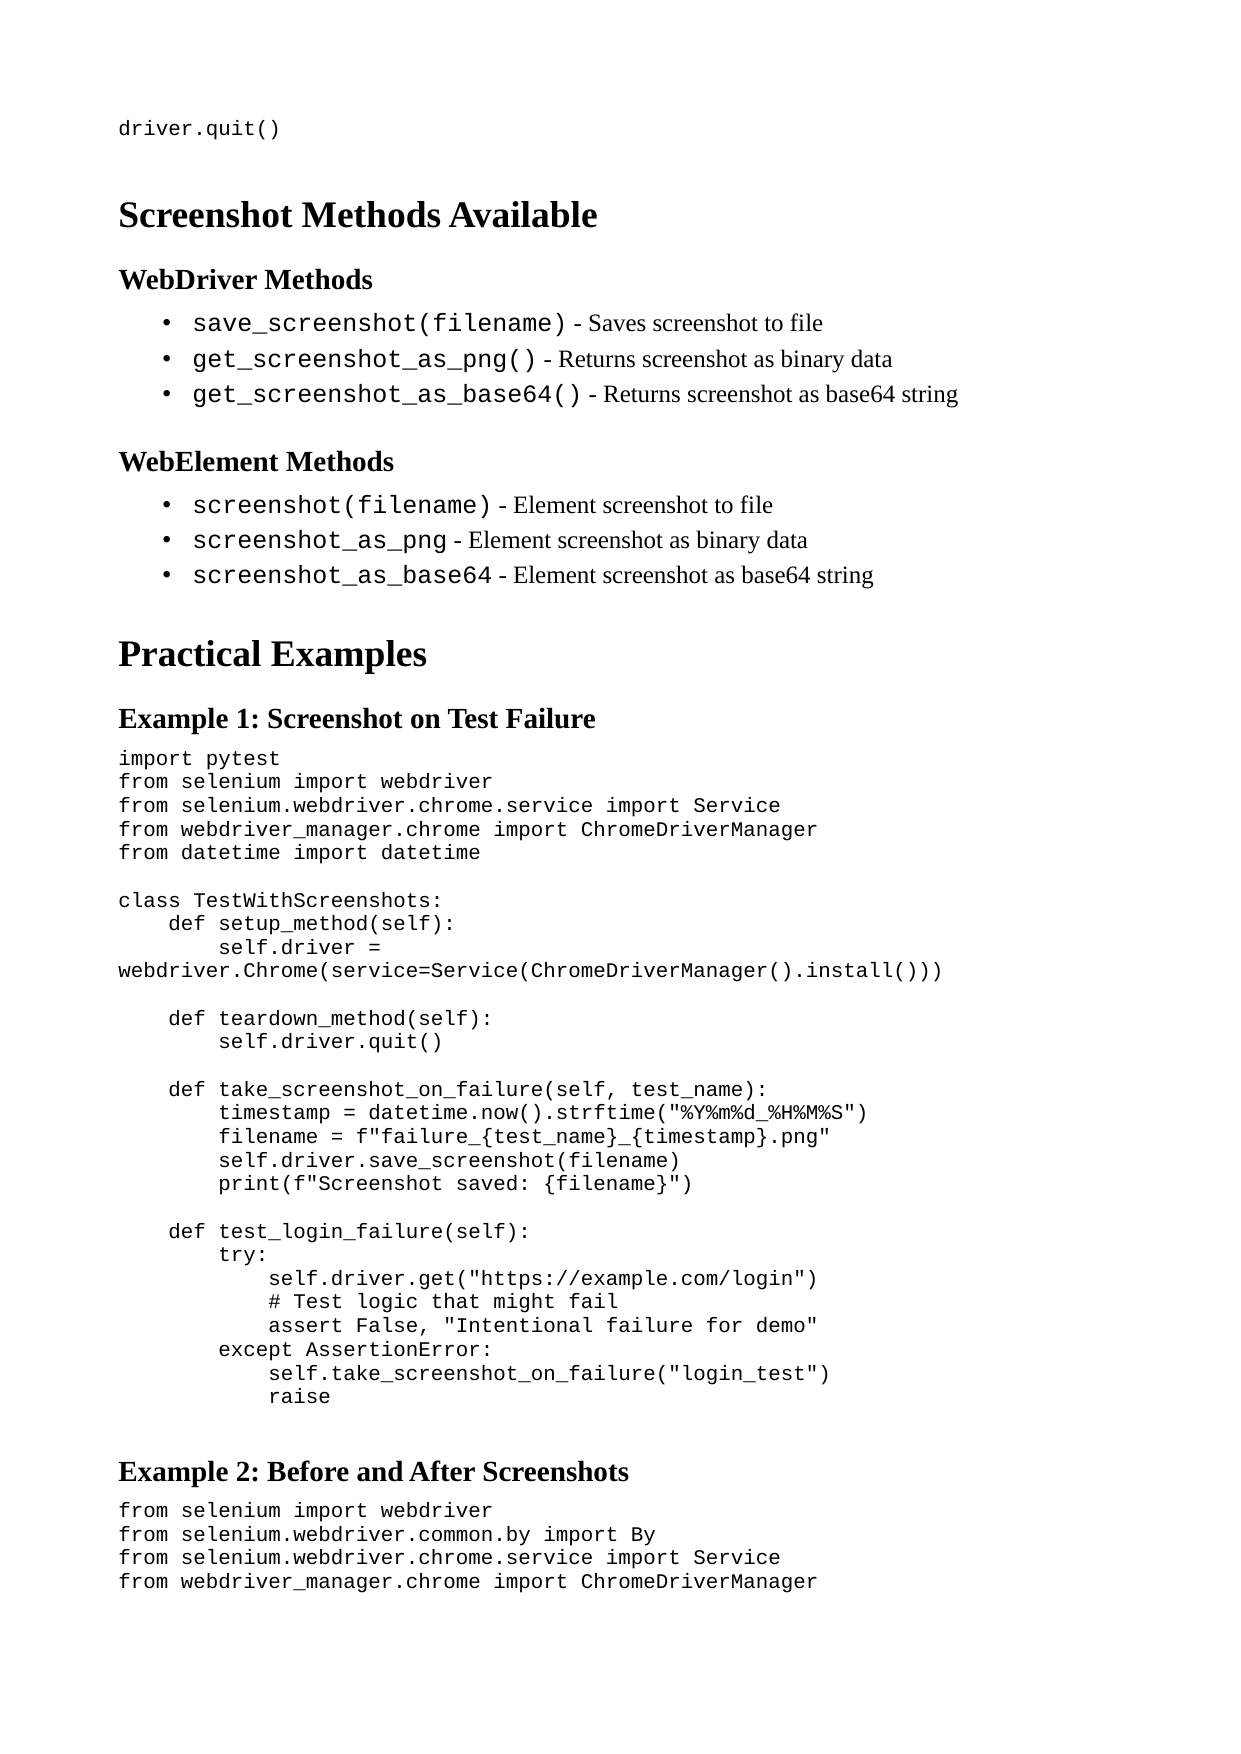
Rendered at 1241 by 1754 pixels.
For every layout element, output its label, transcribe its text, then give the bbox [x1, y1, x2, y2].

list save_screenshot(filename) - Saves screenshot to file [162, 308, 1122, 339]
text from selenium.webdriver.chrome.service import Service [118, 795, 1122, 819]
text try: [118, 1244, 1122, 1268]
text self.take_screenshot_on_failure("login_test") [118, 1362, 1122, 1386]
subtitle WebDriver Methods [118, 262, 1122, 296]
text filename = f"failure_{test_name}_{timestamp}.png" [118, 1126, 1122, 1150]
text def take_screenshot_on_failure(self, test_name): [118, 1079, 1122, 1102]
text def test_login_failure(self): [118, 1221, 1122, 1244]
text self.driver = webdriver.Chrome(service=Service(ChromeDriverManager().install())) [118, 937, 1122, 984]
text from selenium.webdriver.common.by import By [118, 1523, 1122, 1547]
text from webdriver_manager.chrome import ChromeDriverManager [118, 819, 1122, 842]
list screenshot_as_base64 - Element screenshot as base64 string [162, 561, 1122, 591]
text raise [118, 1386, 1122, 1410]
text self.driver.get("https://example.com/login") [118, 1268, 1122, 1292]
list screenshot_as_png - Element screenshot as binary data [162, 525, 1122, 556]
text class TestWithScreenshots: [118, 889, 1122, 913]
subtitle Screenshot Methods Available [118, 192, 1122, 235]
text def teardown_method(self): [118, 1008, 1122, 1031]
text from selenium import webdriver [118, 771, 1122, 795]
list screenshot(filename) - Element screenshot to file [162, 490, 1122, 521]
list get_screenshot_as_png() - Returns screenshot as binary data [162, 344, 1122, 374]
text from selenium.webdriver.chrome.service import Service [118, 1547, 1122, 1571]
list get_screenshot_as_base64() - Returns screenshot as base64 string [162, 379, 1122, 410]
text def setup_method(self): [118, 913, 1122, 937]
subtitle WebElement Methods [118, 444, 1122, 477]
text assert False, "Intentional failure for demo" [118, 1315, 1122, 1339]
subtitle Practical Examples [118, 631, 1122, 674]
text self.driver.save_screenshot(filename) [118, 1150, 1122, 1173]
text except AssertionError: [118, 1339, 1122, 1362]
text driver.quit() [118, 118, 1122, 142]
text from datetime import datetime [118, 842, 1122, 866]
text self.driver.quit() [118, 1031, 1122, 1055]
text # Test logic that might fail [118, 1292, 1122, 1315]
text timestamp = datetime.now().strftime("%Y%m%d_%H%M%S") [118, 1102, 1122, 1126]
subtitle Example 2: Before and After Screenshots [118, 1454, 1122, 1487]
text from selenium import webdriver [118, 1500, 1122, 1523]
text import pytest [118, 748, 1122, 771]
text from webdriver_manager.chrome import ChromeDriverManager [118, 1571, 1122, 1594]
subtitle Example 1: Screenshot on Test Failure [118, 702, 1122, 735]
text print(f"Screenshot saved: {filename}") [118, 1173, 1122, 1197]
